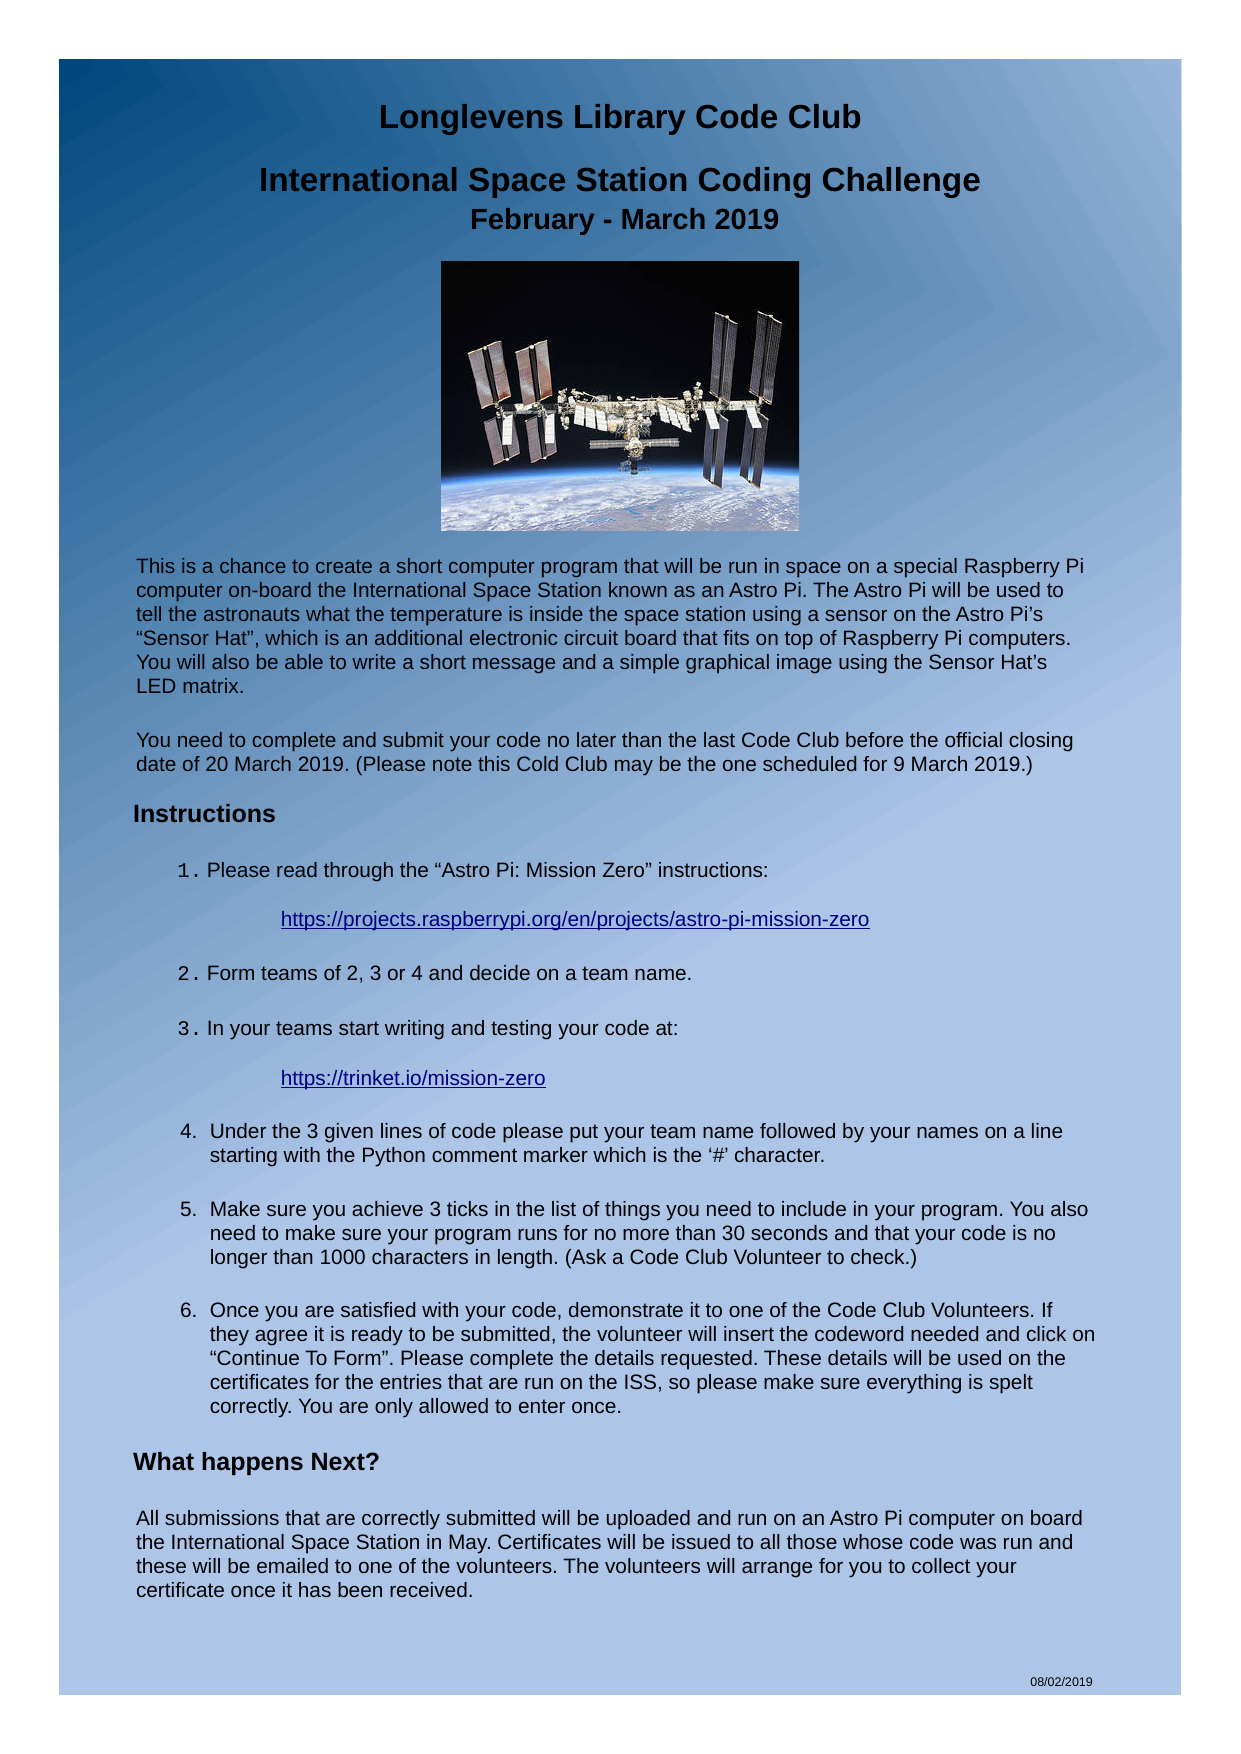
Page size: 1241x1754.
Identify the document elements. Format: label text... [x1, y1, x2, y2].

text All submissions that are correctly submitted will be uploaded and run on an Astro Pi computer on board the International Space Station in May. Certificates will be issued to all those whose code was run and these will be emailed to one of the volunteers. The volunteers will arrange for you to collect your certificate once it has been received. [136, 1506, 1093, 1601]
list Please read through the “Astro Pi: Mission Zero” instructions: https://projects.raspberrypi.org/en/projects/astro-pi-mission-zero [177, 857, 1181, 931]
list Once you are satisfied with your code, demonstrate it to one of the Code Club Volunteers. If they agree it is ready to be submitted, the volunteer will insert the codeword needed and click on “Continue To Form”. Please complete the details requested. These details will be used on the certificates for the entries that are run on the ISS, so please make sure everything is spelt correctly. You are only allowed to enter once. [180, 1298, 1098, 1418]
list Form teams of 2, 3 or 4 and decide on a team name. [177, 961, 1181, 987]
text Instructions [133, 799, 1181, 828]
text Longlevens Library Code Club [59, 97, 1181, 136]
text This is a chance to create a short computer program that will be run in space on a special Raspberry Pi computer on-board the International Space Station known as an Astro Pi. The Astro Pi will be used to tell the astronauts what the temperature is inside the space station using a sensor on the Astro Pi’s “Sensor Hat”, which is an additional electronic circuit board that fits on top of Raspberry Pi computers. You will also be able to write a short message and a simple graphical image using the Sensor Hat’s LED matrix. [136, 261, 1087, 698]
text International Space Station Coding Challenge [59, 160, 1181, 198]
text 08/02/2019 [59, 1675, 1093, 1689]
text What happens Next? [133, 1447, 1181, 1476]
picture [441, 261, 800, 531]
text You need to complete and submit your code no later than the last Code Club before the official closing date of 20 March 2019. (Please note this Cold Club may be the one scheduled for 9 March 2019.) [136, 727, 1093, 775]
list Make sure you achieve 3 ticks in the list of things you need to include in your program. You also need to make sure your program runs for no more than 30 seconds and that your code is no longer than 1000 characters in length. (Ask a Code Club Volunteer to check.) [180, 1197, 1098, 1268]
list In your teams start writing and testing your code at: https://trinket.io/mission-zero [177, 1016, 1181, 1090]
list Under the 3 given lines of code please put your team name followed by your names on a line starting with the Python comment marker which is the ‘#’ character. [180, 1119, 1098, 1167]
text February - March 2019 [59, 198, 1181, 237]
